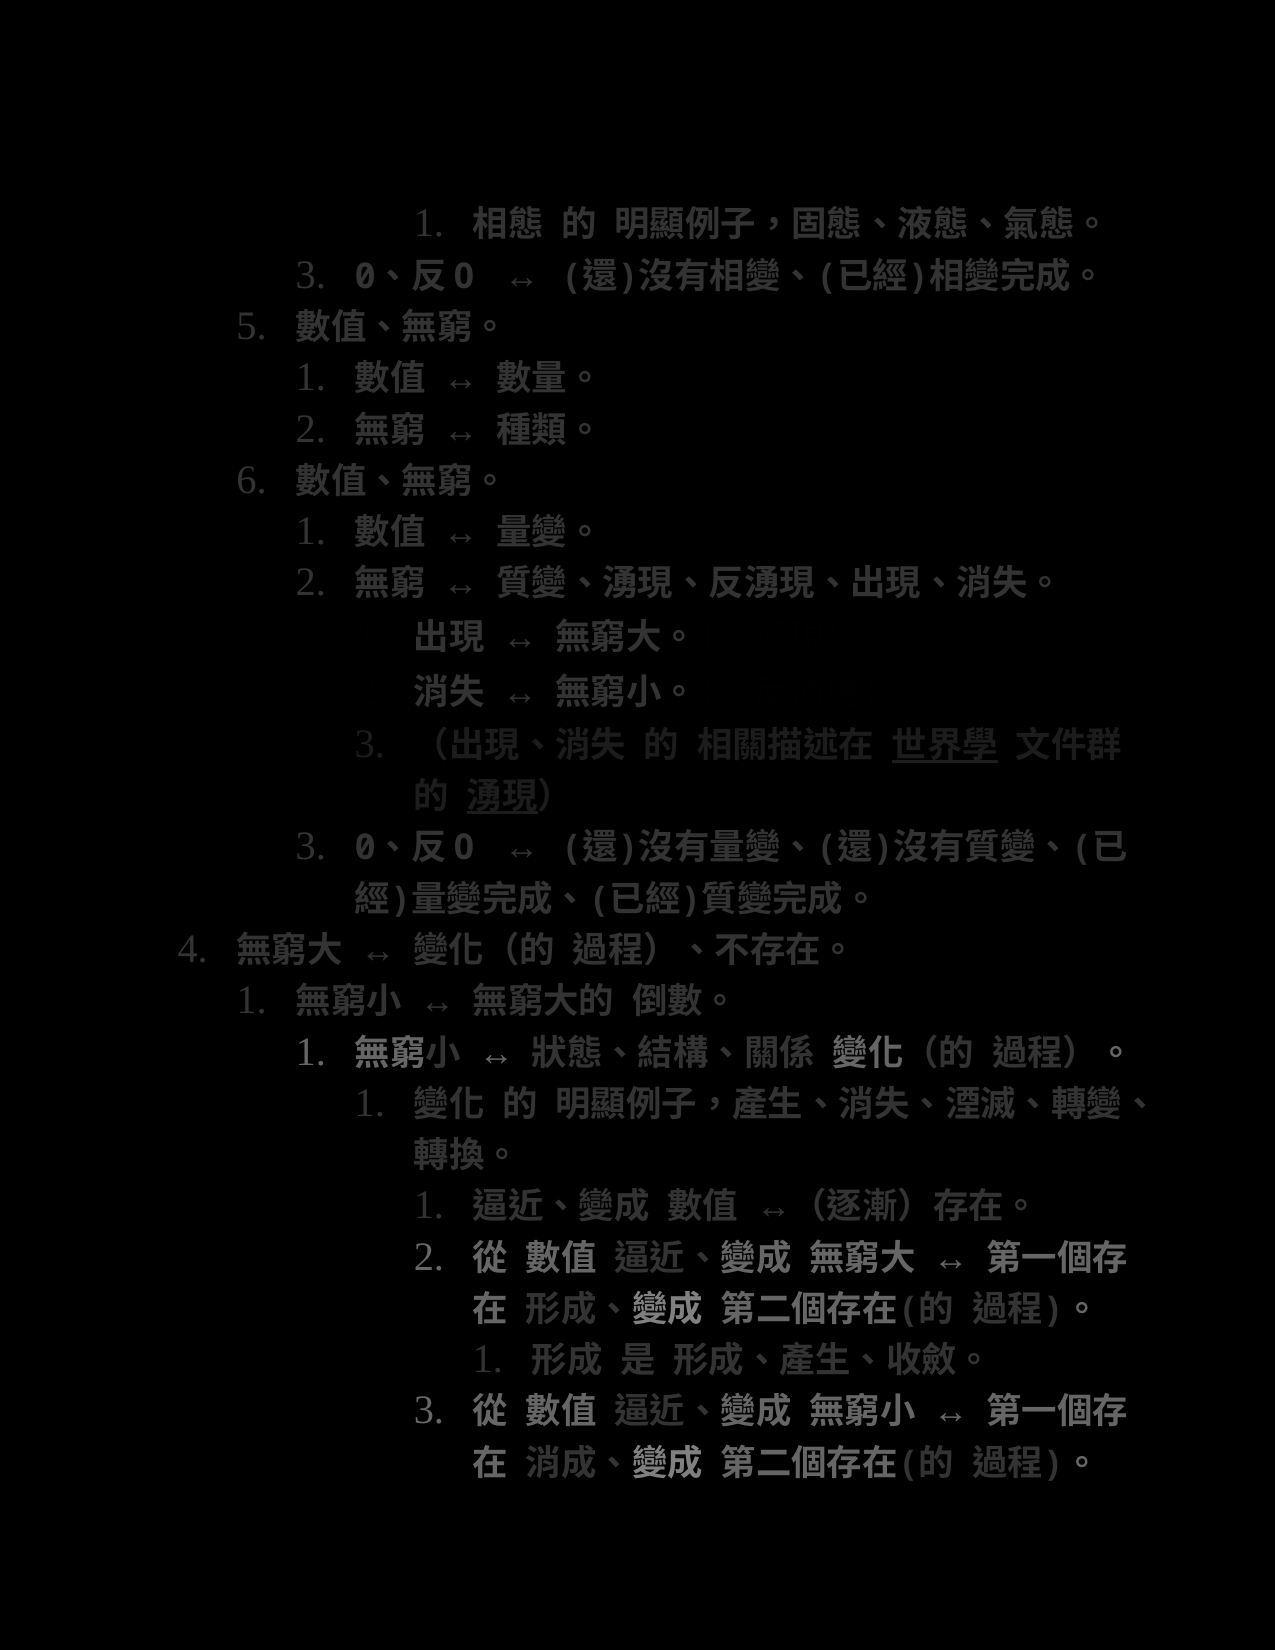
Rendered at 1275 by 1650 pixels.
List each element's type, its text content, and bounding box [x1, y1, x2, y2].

list 0、反0 ↔ (還)沒有量變、(還)沒有質變、(已經)量變完成、(已經)質變完成。 [295, 819, 1157, 921]
list 數值、無窮。 [236, 452, 1157, 503]
list 相態 的 明顯例子，固態、液態、氣態。 [413, 196, 1157, 247]
list 從 數值 逼近、變成 無窮小 ↔ 第一個存在 消成、變成 第二個存在(的 過程)。 [413, 1383, 1157, 1485]
list 數值 ↔ 量變。 [295, 503, 1157, 555]
list 從 數值 逼近、變成 無窮大 ↔ 第一個存在 形成、變成 第二個存在(的 過程)。 [413, 1229, 1157, 1331]
list 逼近、變成 數值 ↔（逐漸）存在。 [413, 1178, 1157, 1229]
list 數值 ↔ 數量。 [295, 350, 1157, 401]
list 變化 的 明顯例子，產生、消失、湮滅、轉變、轉換。 [354, 1075, 1157, 1178]
list 0、反0 ↔ (還)沒有相變、(已經)相變完成。 [295, 247, 1157, 298]
list 無窮小 ↔ 狀態、結構、關係 變化（的 過程）。 [295, 1024, 1157, 1075]
list 無窮大 ↔ 變化（的 過程）、不存在。 [177, 921, 1157, 973]
list 消失 ↔ 無窮小。{、反湧現} [354, 661, 1157, 716]
list 數值、無窮。 [236, 298, 1157, 350]
list 出現 ↔ 無窮大。{、湧現} [354, 606, 1157, 661]
list 無窮 ↔ 質變、湧現、反湧現、出現、消失。 [295, 555, 1157, 606]
list 無窮 ↔ 種類。 [295, 401, 1157, 452]
list 形成 是 形成、產生、收斂。 [472, 1331, 1157, 1383]
list （出現、消失 的 相關描述在 世界學 文件群的 湧現） [354, 716, 1157, 819]
list 無窮小 ↔ 無窮大的 倒數。 [236, 973, 1157, 1024]
